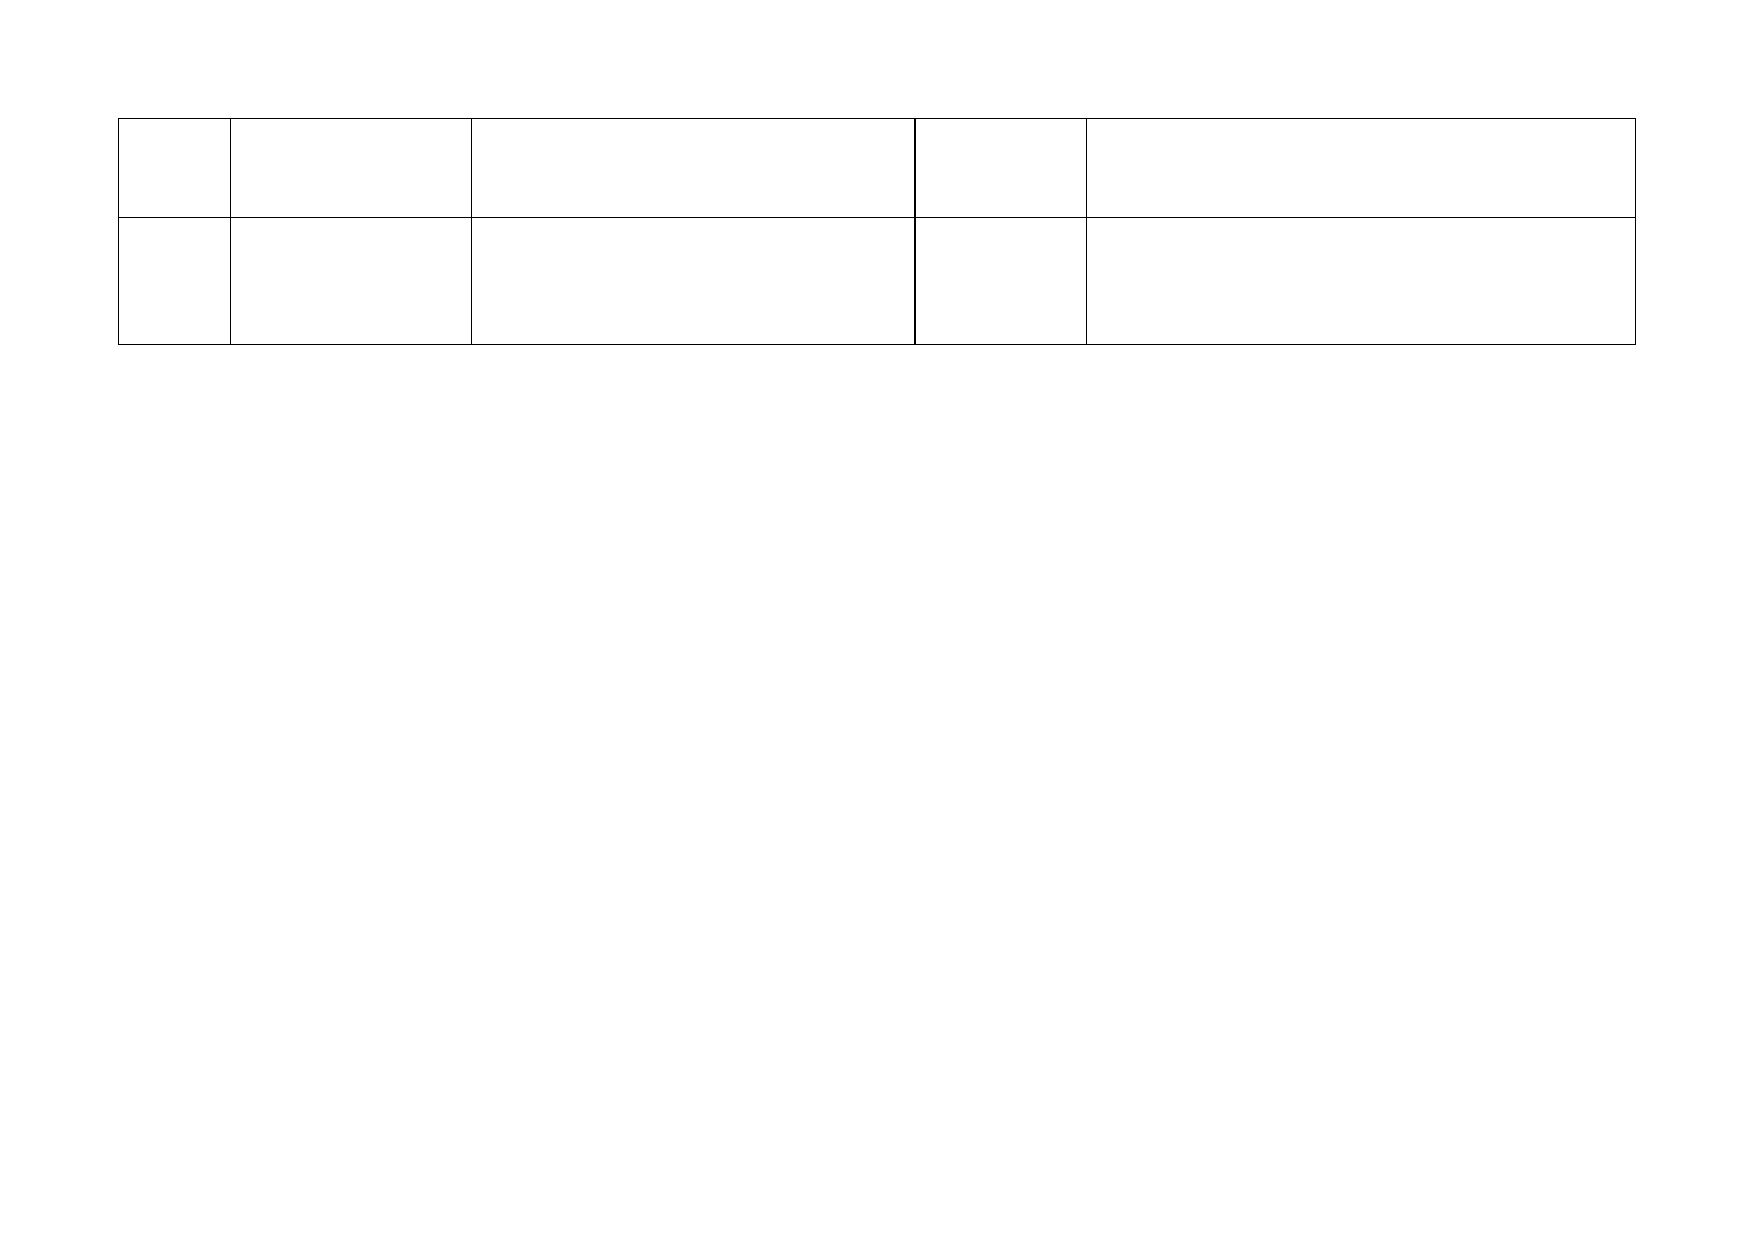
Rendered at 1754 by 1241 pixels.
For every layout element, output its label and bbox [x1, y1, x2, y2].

table_cell [231, 218, 471, 344]
table_cell [916, 218, 1086, 344]
table_cell [916, 119, 1086, 217]
table_cell [231, 119, 471, 217]
table_cell [472, 218, 914, 344]
table_cell [119, 218, 230, 344]
table_cell [1087, 218, 1635, 344]
table_cell [119, 119, 230, 217]
table_cell [472, 119, 914, 217]
table_cell [1087, 119, 1635, 217]
